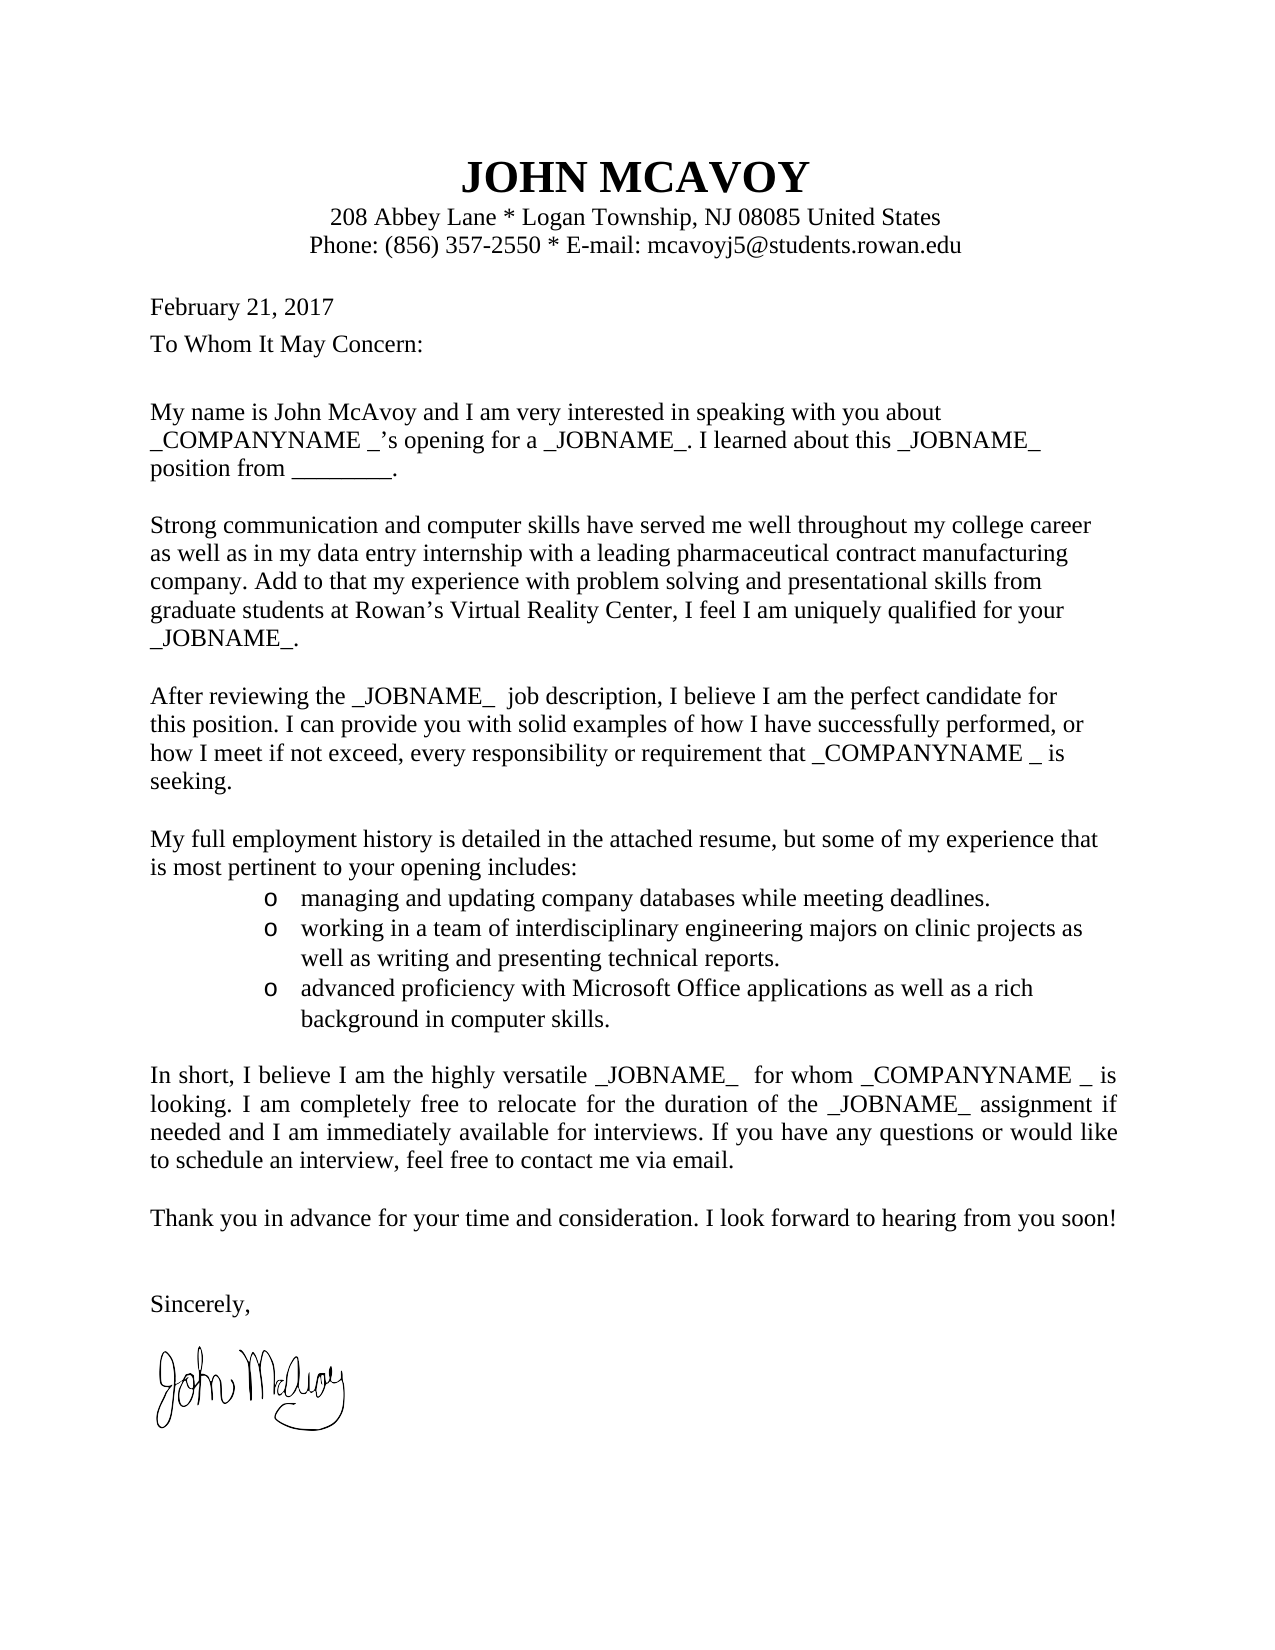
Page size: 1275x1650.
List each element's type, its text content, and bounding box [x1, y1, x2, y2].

list working in a team of interdisciplinary engineering majors on clinic projects as well as writing and presenting technical reports. [263, 912, 1121, 973]
text To Whom It May Concern: [150, 323, 1121, 360]
subtitle Thank you in advance for your time and consideration. I look forward to hearing from you soon! [150, 1203, 1121, 1232]
text Strong communication and computer skills have served me well throughout my college career as well as in my data entry internship with a leading pharmaceutical contract manufacturing company. Add to that my experience with problem solving and presentational skills from graduate students at Rowan’s Virtual Reality Center, I feel I am uniquely qualified for your _JOBNAME_. [150, 511, 1096, 652]
picture [156, 1346, 345, 1431]
subtitle JOHN MCAVOY [150, 149, 1121, 202]
subtitle Phone: (856) 357-2550 * E-mail: mcavoyj5@students.rowan.edu [150, 231, 1121, 259]
text My name is John McAvoy and I am very interested in speaking with you about _COMPANYNAME _’s opening for a _JOBNAME_. I learned about this _JOBNAME_ position from ________. [150, 398, 1064, 482]
text Sincerely, [150, 1289, 1121, 1318]
text My full employment history is detailed in the attached resume, but some of my experience that is most pertinent to your opening includes: [150, 825, 1121, 881]
subtitle 208 Abbey Lane * Logan Township, NJ 08085 United States [150, 202, 1121, 231]
text In short, I believe I am the highly versatile _JOBNAME_ for whom _COMPANYNAME _ is looking. I am completely free to relocate for the duration of the _JOBNAME_ assignment if needed and I am immediately available for interviews. If you have any questions or would like to schedule an interview, feel free to contact me via email. [150, 1061, 1119, 1174]
list managing and updating company databases while meeting deadlines. [263, 882, 1121, 912]
list advanced proficiency with Microsoft Office applications as well as a rich background in computer skills. [263, 973, 1121, 1033]
text February 21, 2017 [150, 285, 1121, 323]
text After reviewing the _JOBNAME_ job description, I believe I am the perfect candidate for this position. I can provide you with solid examples of how I have successfully performed, or how I meet if not exceed, every responsibility or requirement that _COMPANYNAME _ is seeking. [150, 682, 1098, 795]
